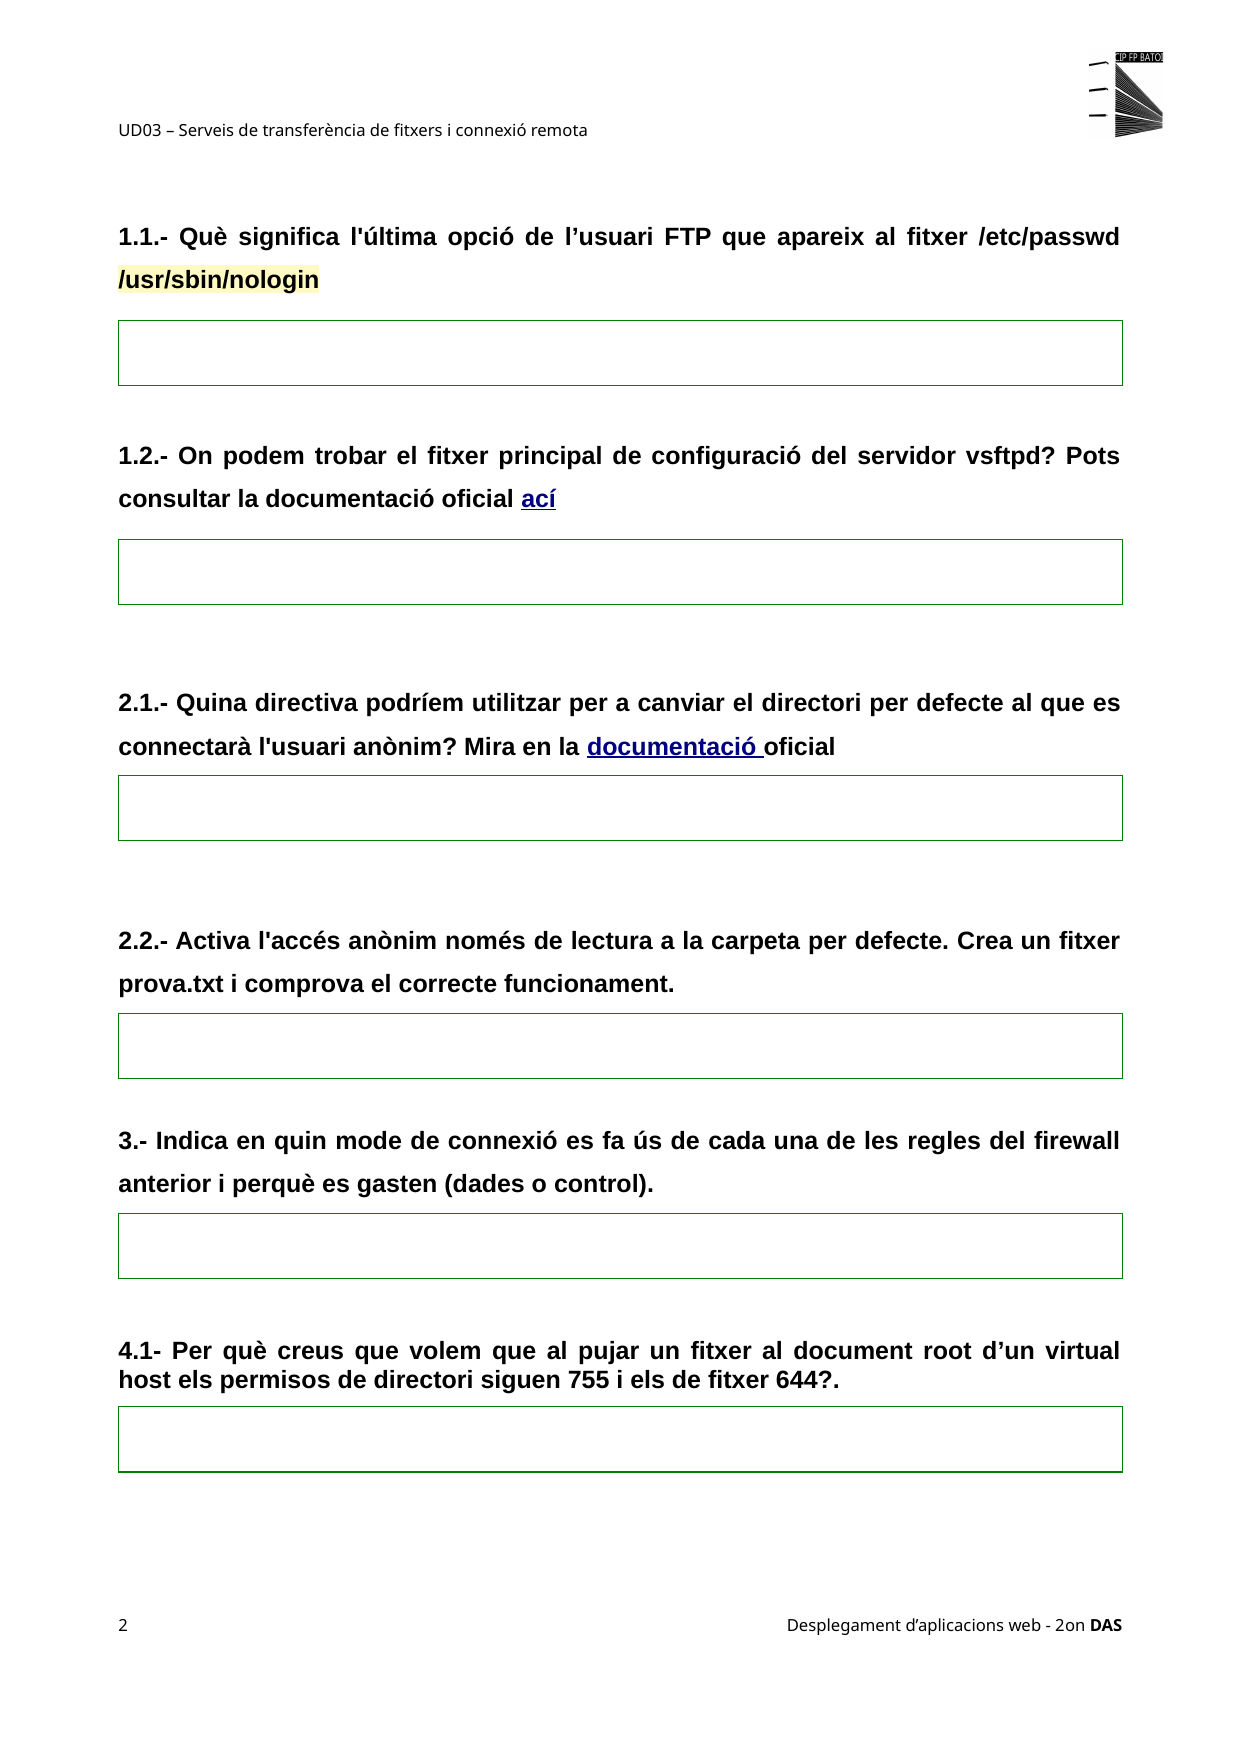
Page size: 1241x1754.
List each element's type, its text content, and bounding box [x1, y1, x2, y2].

text 4.1- Per què creus que volem que al pujar un fitxer al document root d’un virtual host els permisos de directori siguen 755 i els de fitxer 644?. [118, 1336, 1122, 1394]
table_header [119, 1214, 1122, 1278]
text 1.2.- On podem trobar el fitxer principal de configuració del servidor vsftpd? Pots consultar la documentació oficial ací [118, 441, 1122, 513]
text 2.1.- Quina directiva podríem utilitzar per a canviar el directori per defecte al que es connectarà l'usuari anònim? Mira en la documentació oficial [118, 688, 1122, 760]
text 3.- Indica en quin mode de connexió es fa ús de cada una de les regles del firewall anterior i perquè es gasten (dades o control). [118, 1126, 1122, 1198]
table_header [119, 776, 1122, 840]
table_header [119, 1014, 1122, 1078]
table_header [119, 540, 1122, 604]
table_header [119, 1407, 1122, 1471]
text 2.2.- Activa l'accés anònim només de lectura a la carpeta per defecte. Crea un fitxer prova.txt i comprova el correcte funcionament. [118, 926, 1122, 998]
text 1.1.- Què significa l'última opció de l’usuari FTP que apareix al fitxer /etc/passwd /usr/sbin/nologin [118, 222, 1122, 293]
picture [1087, 49, 1165, 140]
table_header [119, 321, 1122, 385]
